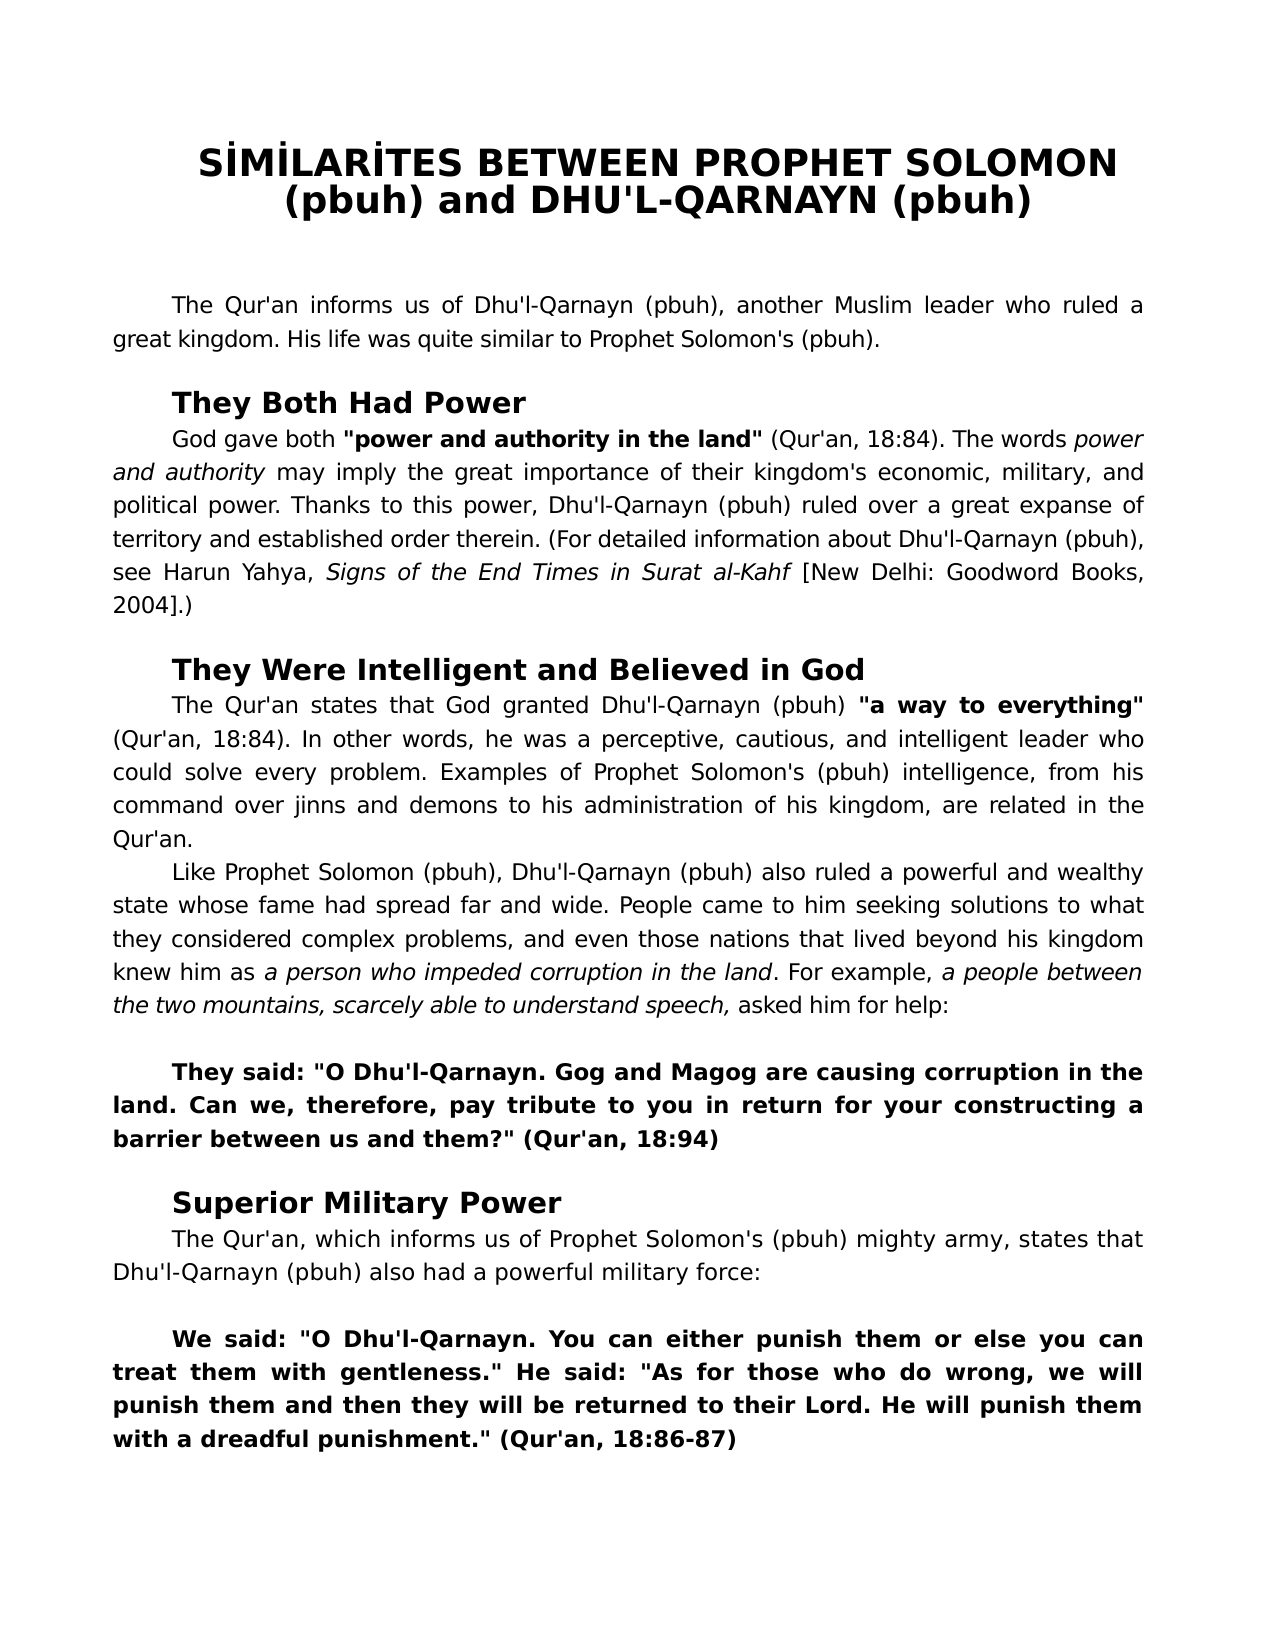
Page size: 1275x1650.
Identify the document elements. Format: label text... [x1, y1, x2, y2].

text They Were Intelligent and Believed in God [112, 654, 1145, 687]
text They said: "O Dhu'l-Qarnayn. Gog and Magog are causing corruption in the land. Can we, therefore, pay tribute to you in return for your constructing a barrier between us and them?" (Qur'an, 18:94) [112, 1054, 1145, 1154]
text Like Prophet Solomon (pbuh), Dhu'l-Qarnayn (pbuh) also ruled a powerful and wealthy state whose fame had spread far and wide. People came to him seeking solutions to what they considered complex problems, and even those nations that lived beyond his kingdom knew him as a person who impeded corruption in the land. For example, a people between the two mountains, scarcely able to understand speech, asked him for help: [112, 854, 1145, 1021]
text SİMİLARİTES BETWEEN PROPHET SOLOMON [172, 148, 1145, 184]
text We said: "O Dhu'l-Qarnayn. You can either punish them or else you can treat them with gentleness." He said: "As for those who do wrong, we will punish them and then they will be returned to their Lord. He will punish them with a dreadful punishment." (Qur'an, 18:86-87) [112, 1321, 1145, 1454]
text The Qur'an informs us of Dhu'l-Qarnayn (pbuh), another Muslim leader who ruled a great kingdom. His life was quite similar to Prophet Solomon's (pbuh). [112, 287, 1145, 354]
text God gave both "power and authority in the land" (Qur'an, 18:84). The words power and authority may imply the great importance of their kingdom's economic, military, and political power. Thanks to this power, Dhu'l-Qarnayn (pbuh) ruled over a great expanse of territory and established order therein. (For detailed information about Dhu'l-Qarnayn (pbuh), see Harun Yahya, Signs of the End Times in Surat al-Kahf [New Delhi: Goodword Books, 2004].) [112, 421, 1145, 621]
text Superior Military Power [112, 1187, 1145, 1221]
text The Qur'an, which informs us of Prophet Solomon's (pbuh) mighty army, states that Dhu'l-Qarnayn (pbuh) also had a powerful military force: [112, 1221, 1145, 1287]
text (pbuh) and DHU'L-QARNAYN (pbuh) [172, 184, 1145, 221]
text The Qur'an states that God granted Dhu'l-Qarnayn (pbuh) "a way to everything" (Qur'an, 18:84). In other words, he was a perceptive, cautious, and intelligent leader who could solve every problem. Examples of Prophet Solomon's (pbuh) intelligence, from his command over jinns and demons to his administration of his kingdom, are related in the Qur'an. [112, 687, 1145, 854]
text They Both Had Power [112, 387, 1145, 421]
